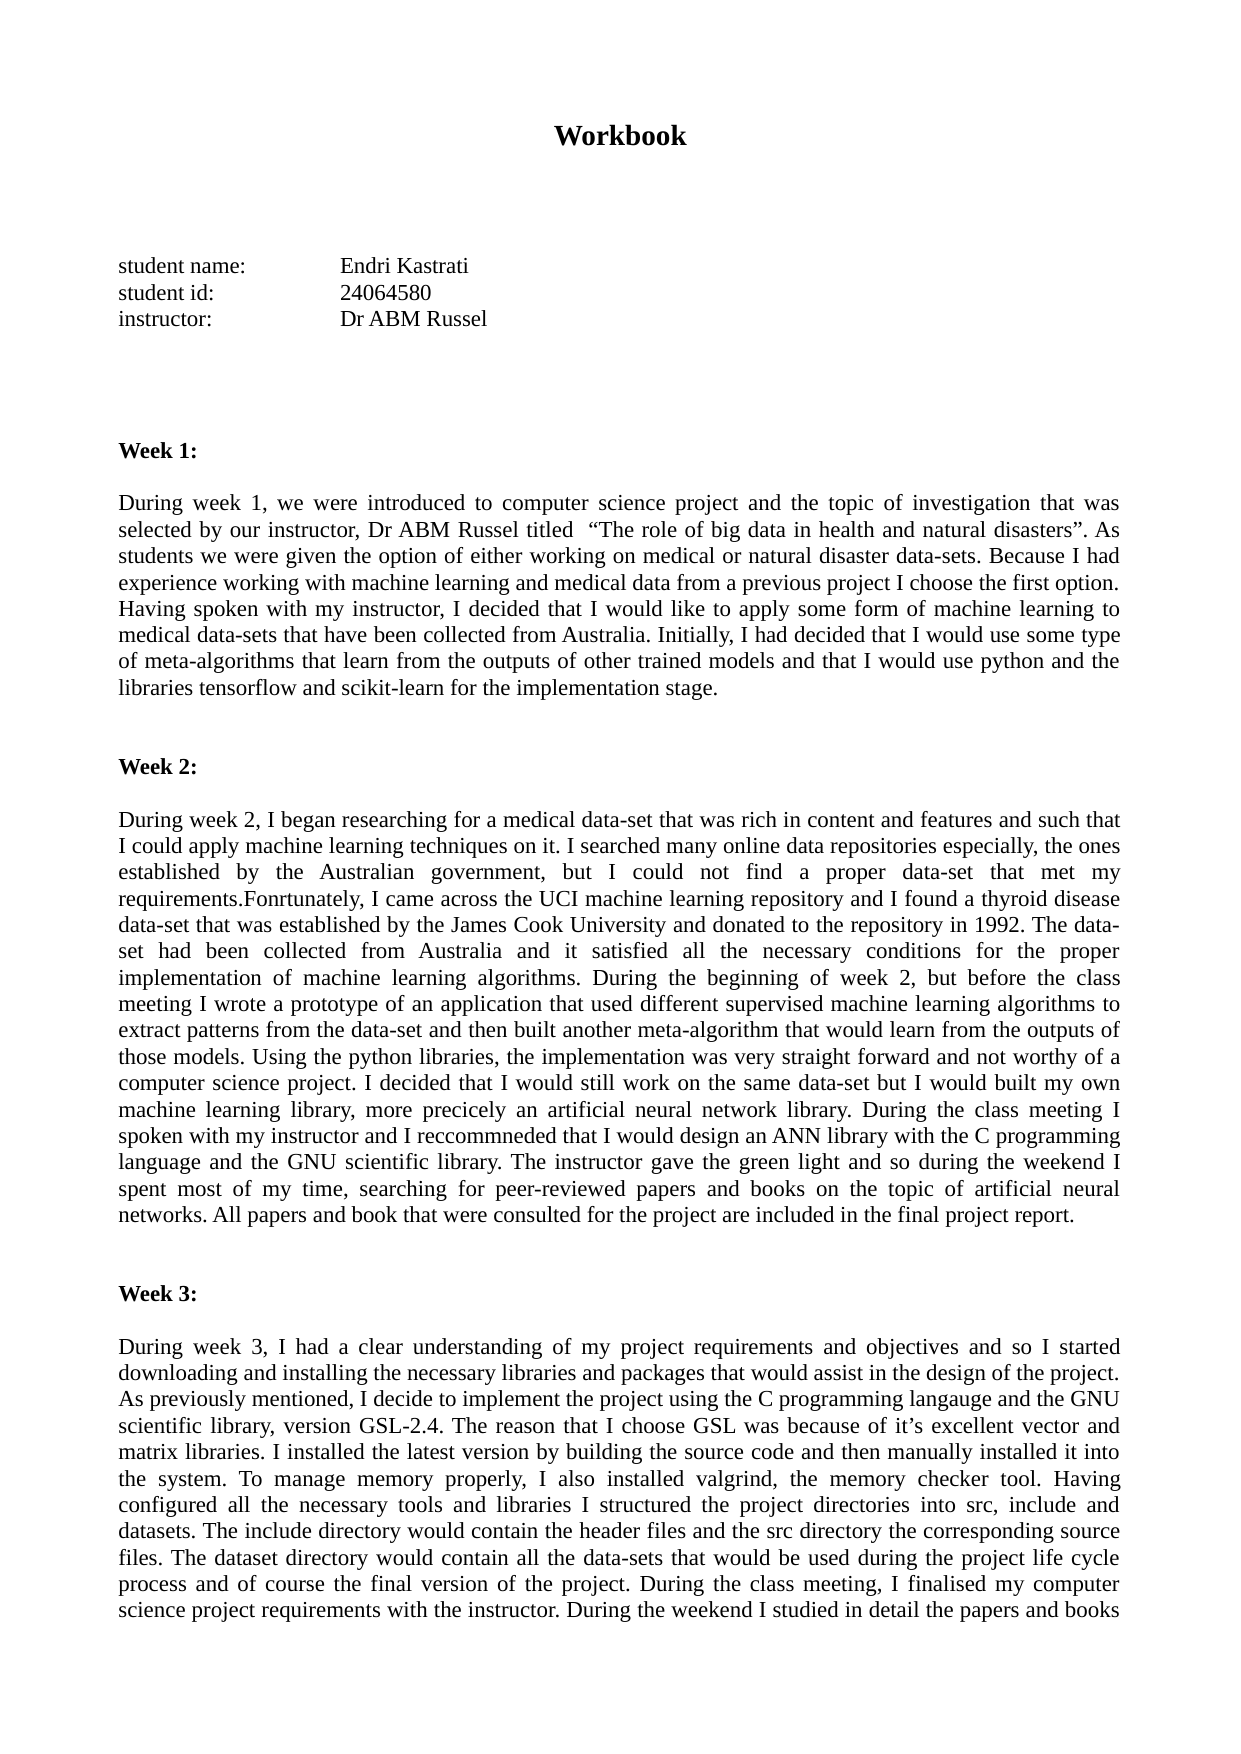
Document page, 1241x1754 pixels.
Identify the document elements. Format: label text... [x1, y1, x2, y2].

text instructor: Dr ABM Russel [118, 305, 1122, 331]
text During week 1, we were introduced to computer science project and the topic of investigation that was selected by our instructor, Dr ABM Russel titled “The role of big data in health and natural disasters”. As students we were given the option of either working on medical or natural disaster data-sets. Because I had experience working with machine learning and medical data from a previous project I choose the first option. Having spoken with my instructor, I decided that I would like to apply some form of machine learning to medical data-sets that have been collected from Australia. Initially, I had decided that I would use some type of meta-algorithms that learn from the outputs of other trained models and that I would use python and the libraries tensorflow and scikit-learn for the implementation stage. [118, 489, 1122, 700]
text Week 1: [118, 437, 1122, 463]
text During week 2, I began researching for a medical data-set that was rich in content and features and such that I could apply machine learning techniques on it. I searched many online data repositories especially, the ones established by the Australian government, but I could not find a proper data-set that met my requirements.Fonrtunately, I came across the UCI machine learning repository and I found a thyroid disease data-set that was established by the James Cook University and donated to the repository in 1992. The data-set had been collected from Australia and it satisfied all the necessary conditions for the proper implementation of machine learning algorithms. During the beginning of week 2, but before the class meeting I wrote a prototype of an application that used different supervised machine learning algorithms to extract patterns from the data-set and then built another meta-algorithm that would learn from the outputs of those models. Using the python libraries, the implementation was very straight forward and not worthy of a computer science project. I decided that I would still work on the same data-set but I would built my own machine learning library, more precicely an artificial neural network library. During the class meeting I spoken with my instructor and I reccommneded that I would design an ANN library with the C programming language and the GNU scientific library. The instructor gave the green light and so during the weekend I spent most of my time, searching for peer-reviewed papers and books on the topic of artificial neural networks. All papers and book that were consulted for the project are included in the final project report. [118, 806, 1122, 1227]
text student name: Endri Kastrati [118, 252, 1122, 279]
text Workbook [118, 118, 1122, 152]
text Week 3: [118, 1280, 1122, 1306]
text student id: 24064580 [118, 279, 1122, 305]
text During week 3, I had a clear understanding of my project requirements and objectives and so I started downloading and installing the necessary libraries and packages that would assist in the design of the project. As previously mentioned, I decide to implement the project using the C programming langauge and the GNU scientific library, version GSL-2.4. The reason that I choose GSL was because of it’s excellent vector and matrix libraries. I installed the latest version by building the source code and then manually installed it into the system. To manage memory properly, I also installed valgrind, the memory checker tool. Having configured all the necessary tools and libraries I structured the project directories into src, include and datasets. The include directory would contain the header files and the src directory the corresponding source files. The dataset directory would contain all the data-sets that would be used during the project life cycle process and of course the final version of the project. During the class meeting, I finalised my computer science project requirements with the instructor. During the weekend I studied in detail the papers and books [118, 1333, 1122, 1623]
text Week 2: [118, 753, 1122, 779]
